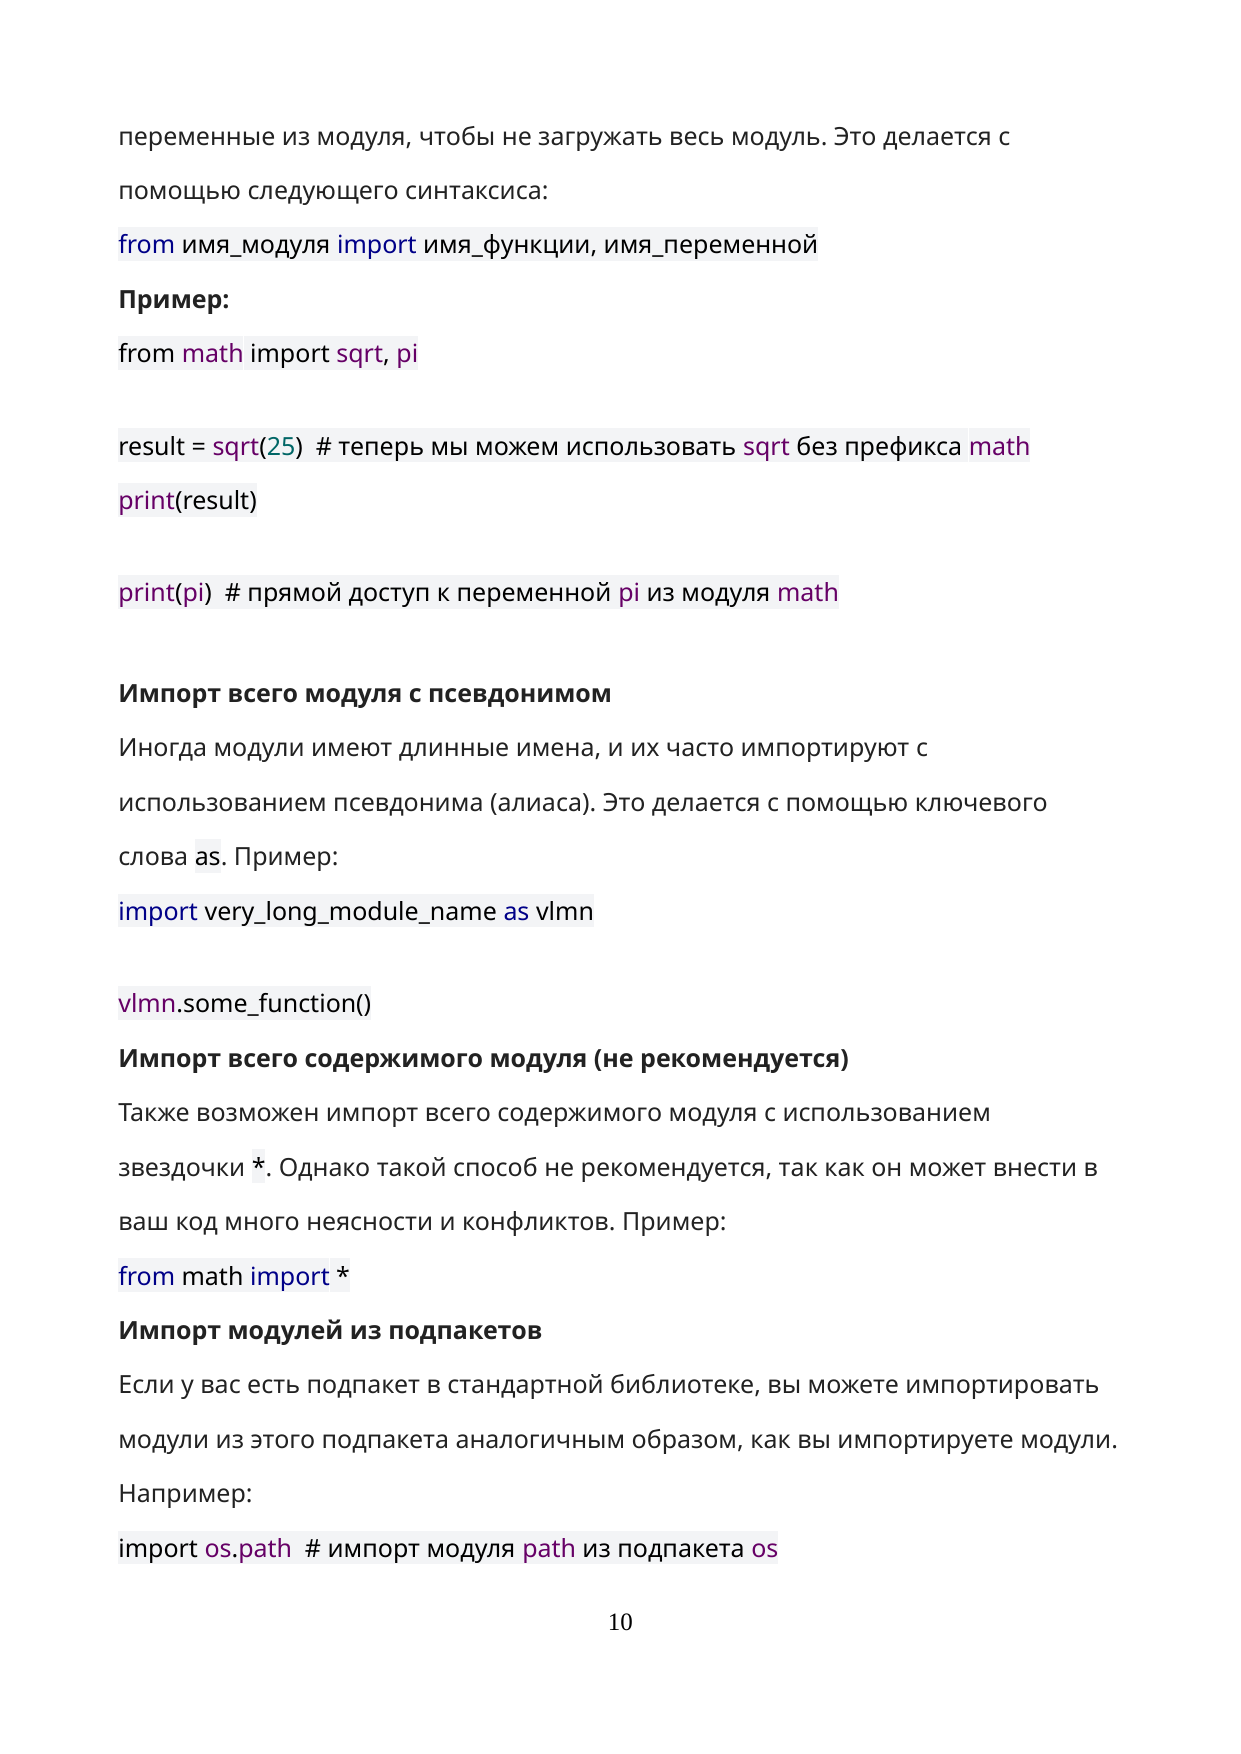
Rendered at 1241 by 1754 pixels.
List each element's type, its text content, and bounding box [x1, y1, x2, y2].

text result = sqrt(25) # теперь мы можем использовать sqrt без префикса math [118, 428, 1122, 462]
text Если у вас есть подпакет в стандартной библиотеке, вы можете импортировать модули из этого подпакета аналогичным образом, как вы импортируете модули. Например: [118, 1367, 1122, 1510]
text переменные из модуля, чтобы не загружать весь модуль. Это делается с помощью следующего синтаксиса: [118, 118, 1122, 207]
text vlmn.some_function() [118, 986, 1122, 1020]
text Пример: [118, 282, 1122, 316]
text from имя_модуля import имя_функции, имя_переменной [118, 227, 1122, 261]
text import os.path # импорт модуля path из подпакета os [118, 1531, 1122, 1564]
subtitle Импорт модулей из подпакетов [118, 1313, 1122, 1347]
subtitle Импорт всего содержимого модуля (не рекомендуется) [118, 1040, 1122, 1074]
text print(result) [118, 483, 1122, 517]
text import very_long_module_name as vlmn [118, 893, 1122, 927]
text Иногда модули имеют длинные имена, и их часто импортируют с использованием псевдонима (алиаса). Это делается с помощью ключевого слова as. Пример: [118, 730, 1122, 873]
text Также возможен импорт всего содержимого модуля с использованием звездочки *. Однако такой способ не рекомендуется, так как он может внести в ваш код много неясности и конфликтов. Пример: [118, 1095, 1122, 1238]
text from math import sqrt, pi [118, 336, 1122, 370]
text from math import * [118, 1258, 1122, 1292]
text print(pi) # прямой доступ к переменной pi из модуля math [118, 575, 1122, 609]
subtitle Импорт всего модуля с псевдонимом [118, 676, 1122, 709]
